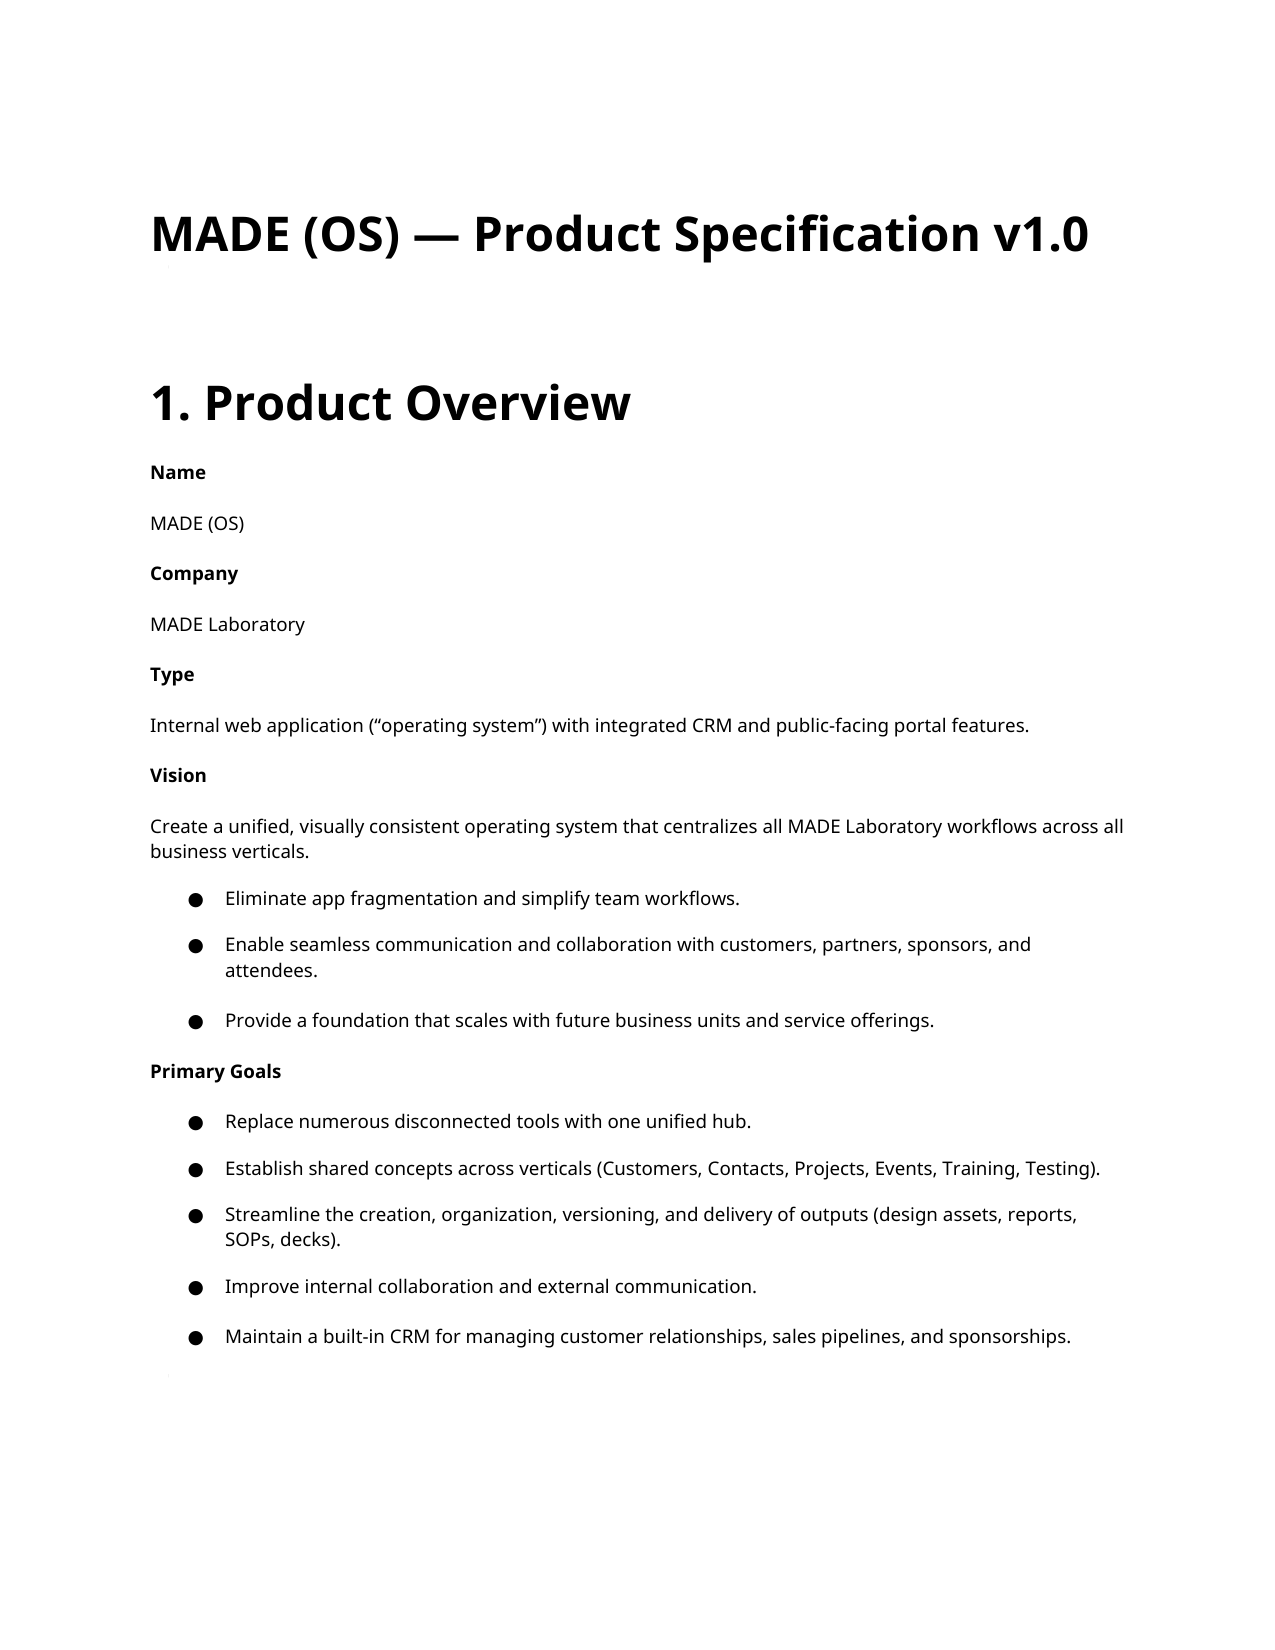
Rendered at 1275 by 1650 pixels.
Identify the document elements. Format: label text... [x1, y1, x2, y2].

text Internal web application (“operating system”) with integrated CRM and public-facing portal features. [150, 712, 1125, 738]
list Provide a foundation that scales with future business units and service offerings. [187, 1007, 1125, 1033]
text MADE Laboratory [150, 611, 1125, 637]
list Streamline the creation, organization, versioning, and delivery of outputs (design assets, reports, SOPs, decks). [187, 1201, 1125, 1252]
text Company [150, 561, 1125, 586]
list Enable seamless communication and collaboration with customers, partners, sponsors, and attendees. [187, 931, 1125, 982]
subtitle 1. Product Overview [150, 369, 1125, 434]
text Type [150, 662, 1125, 687]
list Establish shared concepts across verticals (Customers, Contacts, Projects, Events, Training, Testing). [187, 1155, 1125, 1180]
text MADE (OS) [150, 510, 1125, 536]
list Improve internal collaboration and external communication. [187, 1273, 1125, 1299]
list Eliminate app fragmentation and simplify team workflows. [187, 885, 1125, 911]
subtitle MADE (OS) — Product Specification v1.0 [150, 200, 1125, 319]
list Maintain a built-in CRM for managing customer relationships, sales pipelines, and sponsorships. [187, 1324, 1125, 1349]
text Primary Goals [150, 1058, 1125, 1083]
list Replace numerous disconnected tools with one unified hub. [187, 1108, 1125, 1134]
text Name [150, 459, 1125, 485]
text Create a unified, visually consistent operating system that centralizes all MADE Laboratory workflows across all business verticals. [150, 813, 1125, 864]
text Vision [150, 763, 1125, 788]
